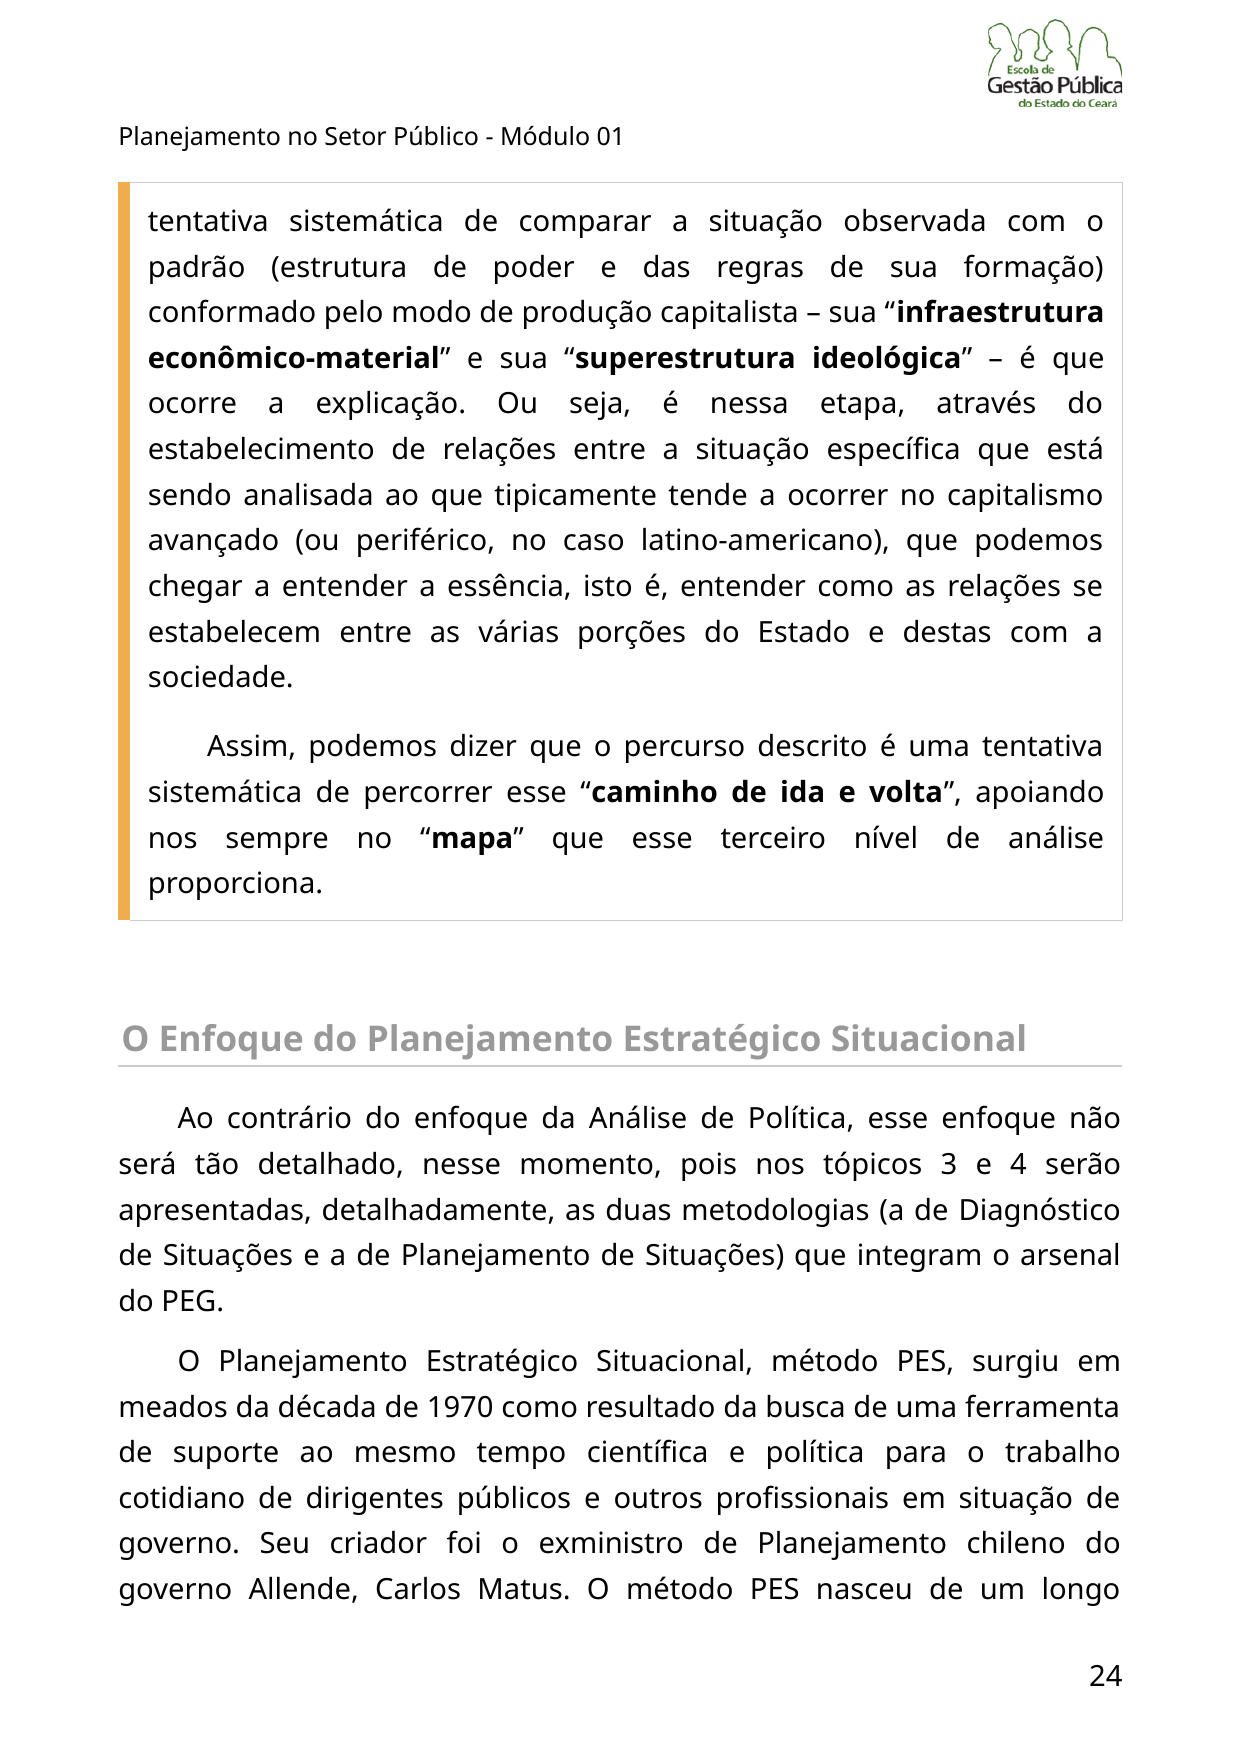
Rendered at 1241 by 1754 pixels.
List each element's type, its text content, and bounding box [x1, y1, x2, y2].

text O Planejamento Estratégico Situacional, método PES, surgiu em meados da década de 1970 como resultado da busca de uma ferramenta de suporte ao mesmo tempo científica e política para o trabalho cotidiano de dirigentes públicos e outros profissionais em situação de governo. Seu criador foi o exministro de Planejamento chileno do governo Allende, Carlos Matus. O método PES nasceu de um longo [118, 1340, 1122, 1608]
picture [118, 19, 1123, 107]
subtitle O Enfoque do Planejamento Estratégico Situacional [118, 1011, 1122, 1065]
text Ao contrário do enfoque da Análise de Política, esse enfoque não será tão detalhado, nesse momento, pois nos tópicos 3 e 4 serão apresentadas, detalhadamente, as duas metodologias (a de Diagnóstico de Situações e a de Planejamento de Situações) que integram o arsenal do PEG. [118, 1098, 1122, 1320]
table_header tentativa sistemática de comparar a situação observada com o padrão (estrutura de poder e das regras de sua formação) conformado pelo modo de produção capitalista – sua “infraestrutura econômico-material” e sua “superestrutura ideológica” – é que ocorre a explicação. Ou seja, é nessa etapa, através do estabelecimento de relações entre a situação específica que está sendo analisada ao que tipicamente tende a ocorrer no capitalismo avançado (ou periférico, no caso latino-americano), que podemos chegar a entender a essência, isto é, entender como as relações se estabelecem entre as várias porções do Estado e destas com a sociedade. Assim, podemos dizer que o percurso descrito é uma tentativa sistemática de percorrer esse “caminho de ida e volta”, apoiando nos sempre no “mapa” que esse terceiro nível de análise proporciona. [130, 183, 1122, 920]
table_header [118, 182, 130, 920]
